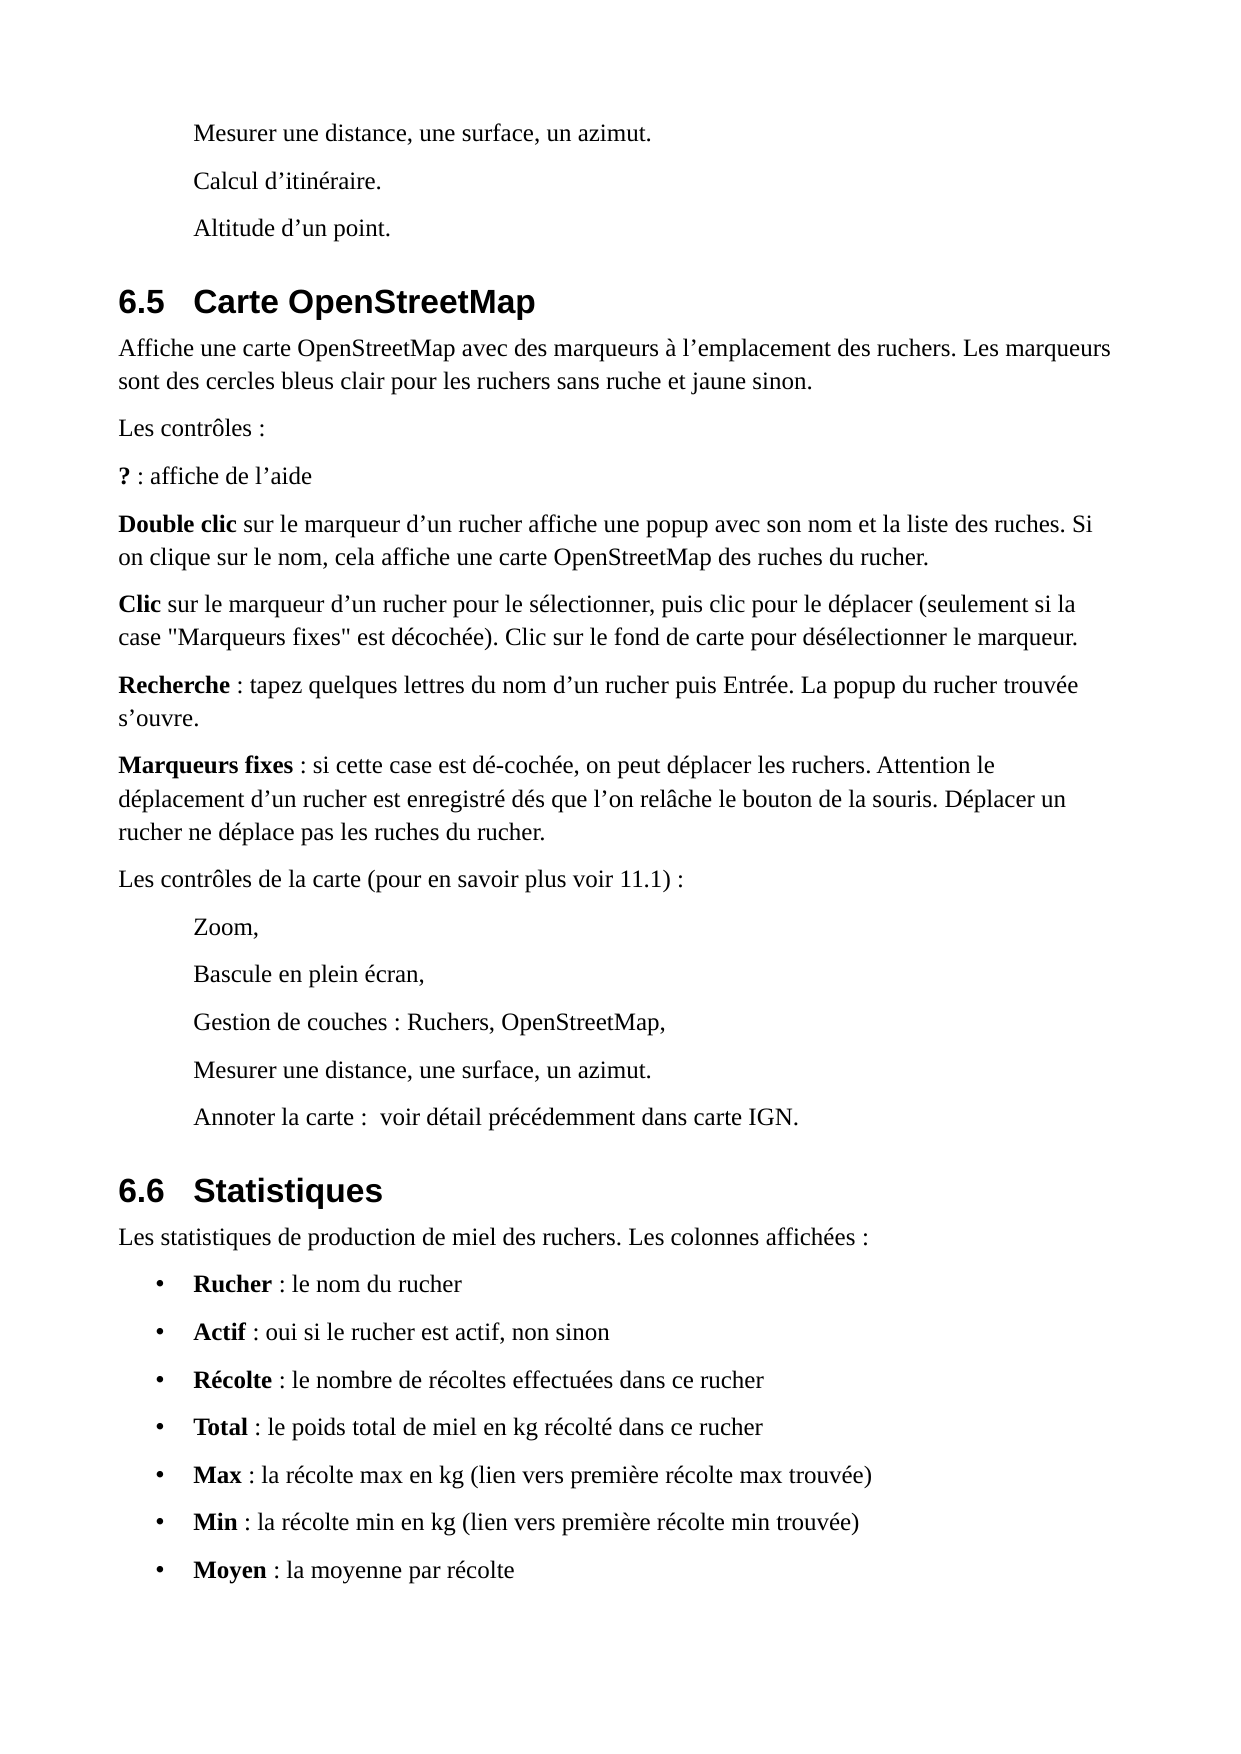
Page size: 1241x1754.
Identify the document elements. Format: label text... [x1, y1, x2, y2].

list Moyen : la moyenne par récolte [156, 1555, 1122, 1584]
text Affiche une carte OpenStreetMap avec des marqueurs à l’emplacement des ruchers. Les marqueurs sont des cercles bleus clair pour les ruchers sans ruche et jaune sinon. [118, 333, 1122, 395]
text Les contrôles de la carte (pour en savoir plus voir 11.1) : [118, 864, 1122, 893]
text Les contrôles : [118, 413, 1122, 442]
subtitle Carte OpenStreetMap [118, 282, 1122, 320]
text Double clic sur le marqueur d’un rucher affiche une popup avec son nom et la liste des ruches. Si on clique sur le nom, cela affiche une carte OpenStreetMap des ruches du rucher. [118, 509, 1122, 571]
text Zoom, [193, 912, 1122, 941]
text Mesurer une distance, une surface, un azimut. [193, 1055, 1122, 1083]
text Calcul d’itinéraire. [193, 166, 1122, 194]
text Altitude d’un point. [193, 213, 1122, 242]
list Total : le poids total de miel en kg récolté dans ce rucher [156, 1412, 1122, 1441]
list Rucher : le nom du rucher [156, 1269, 1122, 1298]
text Mesurer une distance, une surface, un azimut. [193, 118, 1122, 147]
text Clic sur le marqueur d’un rucher pour le sélectionner, puis clic pour le déplacer (seulement si la case "Marqueurs fixes" est décochée). Clic sur le fond de carte pour désélectionner le marqueur. [118, 589, 1122, 651]
list Actif : oui si le rucher est actif, non sinon [156, 1317, 1122, 1346]
text Bascule en plein écran, [193, 959, 1122, 988]
text Les statistiques de production de miel des ruchers. Les colonnes affichées : [118, 1222, 1122, 1251]
subtitle Statistiques [118, 1171, 1122, 1209]
text Recherche : tapez quelques lettres du nom d’un rucher puis Entrée. La popup du rucher trouvée s’ouvre. [118, 670, 1122, 732]
list Max : la récolte max en kg (lien vers première récolte max trouvée) [156, 1460, 1122, 1489]
list Récolte : le nombre de récoltes effectuées dans ce rucher [156, 1365, 1122, 1393]
text Gestion de couches : Ruchers, OpenStreetMap, [193, 1007, 1122, 1036]
text Annoter la carte : voir détail précédemment dans carte IGN. [193, 1102, 1122, 1131]
list Min : la récolte min en kg (lien vers première récolte min trouvée) [156, 1507, 1122, 1536]
text ? : affiche de l’aide [118, 461, 1122, 490]
text Marqueurs fixes : si cette case est dé-cochée, on peut déplacer les ruchers. Attention le déplacement d’un rucher est enregistré dés que l’on relâche le bouton de la souris. Déplacer un rucher ne déplace pas les ruches du rucher. [118, 751, 1122, 845]
